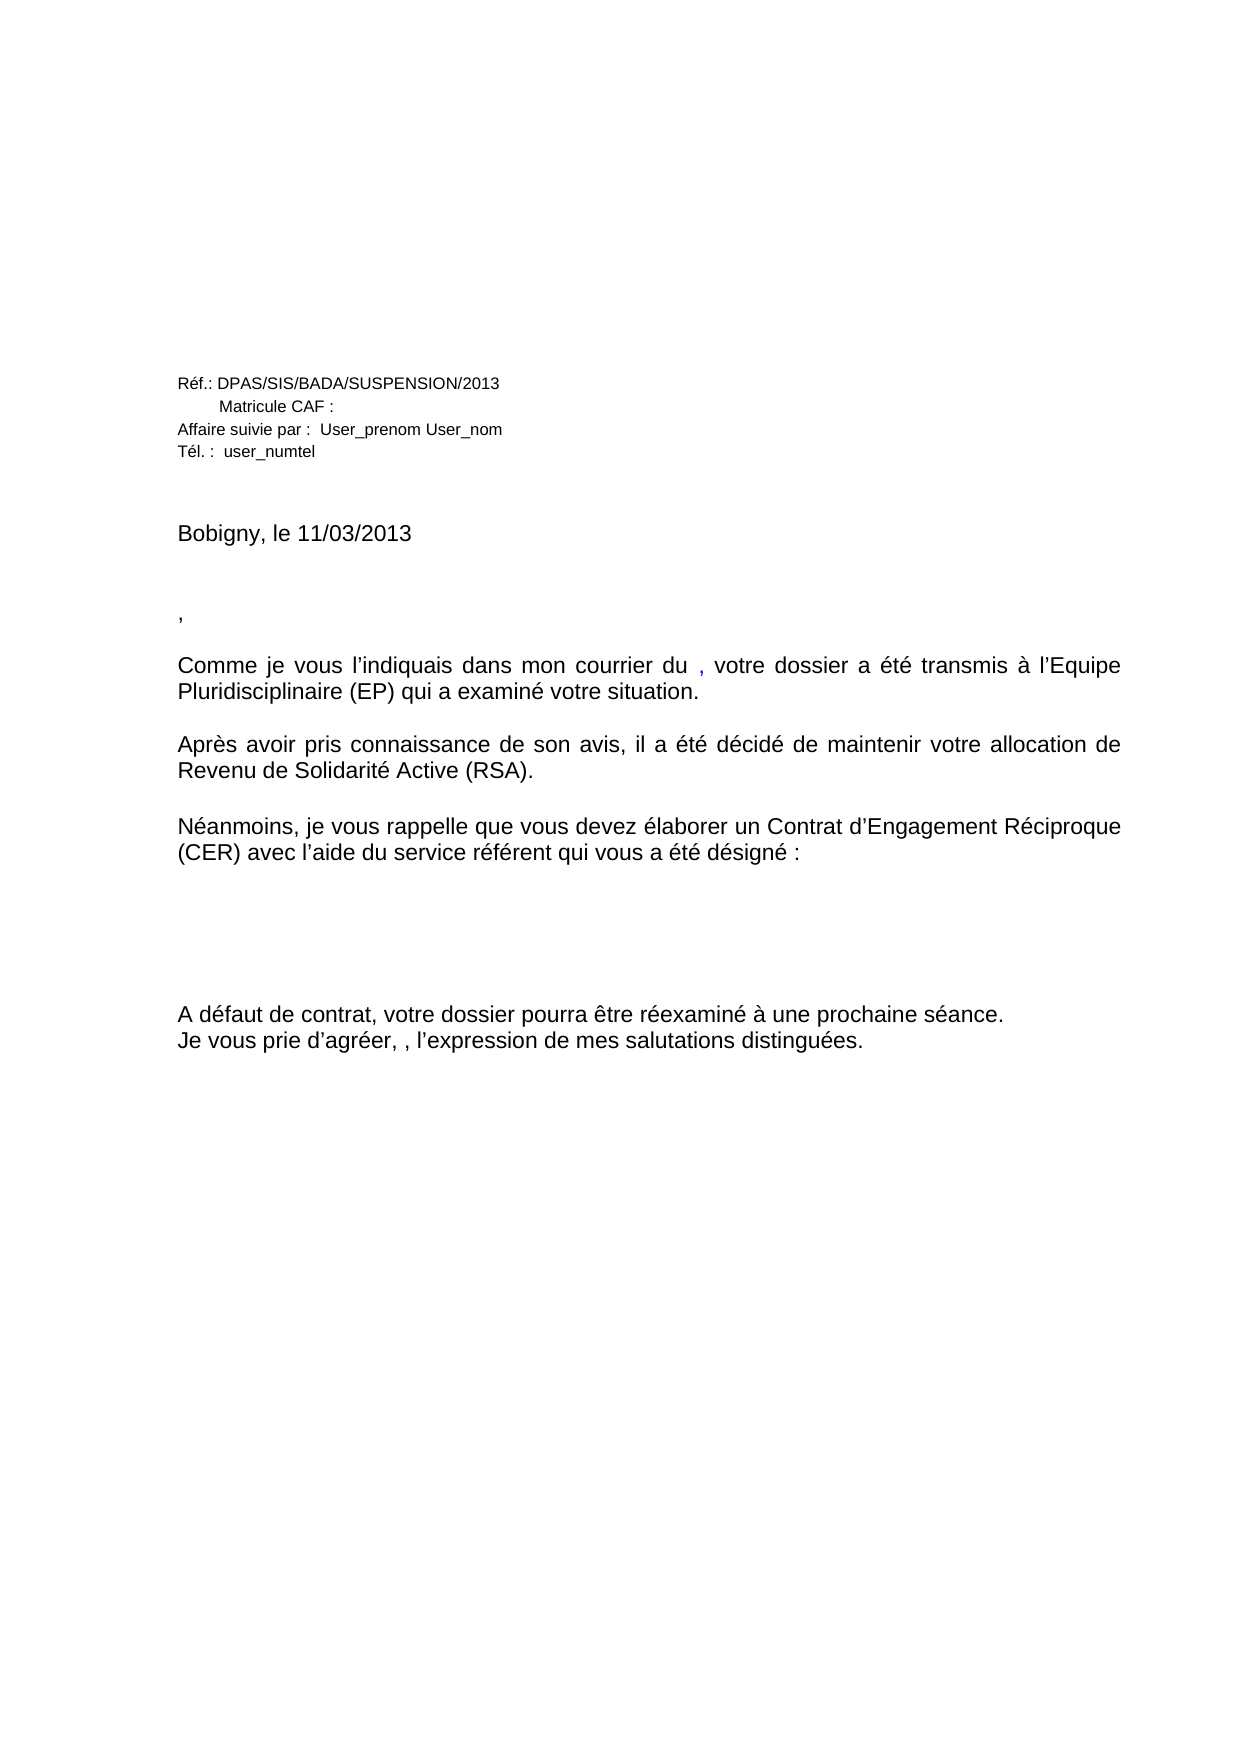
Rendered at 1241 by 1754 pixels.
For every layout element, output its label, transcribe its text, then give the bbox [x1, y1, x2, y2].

table_header [650, 233, 1122, 271]
table_cell [177, 271, 649, 371]
table_cell Réf.: DPAS/SIS/BADA/SUSPENSION/2013 Matricule CAF : Affaire suivie par : user_prenom user_nom Tél. : user_numtel Bobigny, le 11/03/2013 [177, 371, 649, 546]
text Je vous prie d’agréer, , l’expression de mes salutations distinguées. [177, 1027, 1122, 1053]
table_header [177, 233, 649, 271]
text Comme je vous l’indiquais dans mon courrier du , votre dossier a été transmis à l’Equipe Pluridisciplinaire (EP) qui a examiné votre situation. [177, 652, 1122, 704]
text , [177, 599, 1122, 625]
text Néanmoins, je vous rappelle que vous devez élaborer un Contrat d’Engagement Réciproque (CER) avec l’aide du service référent qui vous a été désigné : [177, 813, 1122, 866]
text A défaut de contrat, votre dossier pourra être réexaminé à une prochaine séance. [177, 1001, 1122, 1027]
table_cell [650, 371, 1122, 546]
table_cell [650, 271, 1122, 371]
text Après avoir pris connaissance de son avis, il a été décidé de maintenir votre allocation de Revenu de Solidarité Active (RSA). [177, 731, 1122, 783]
